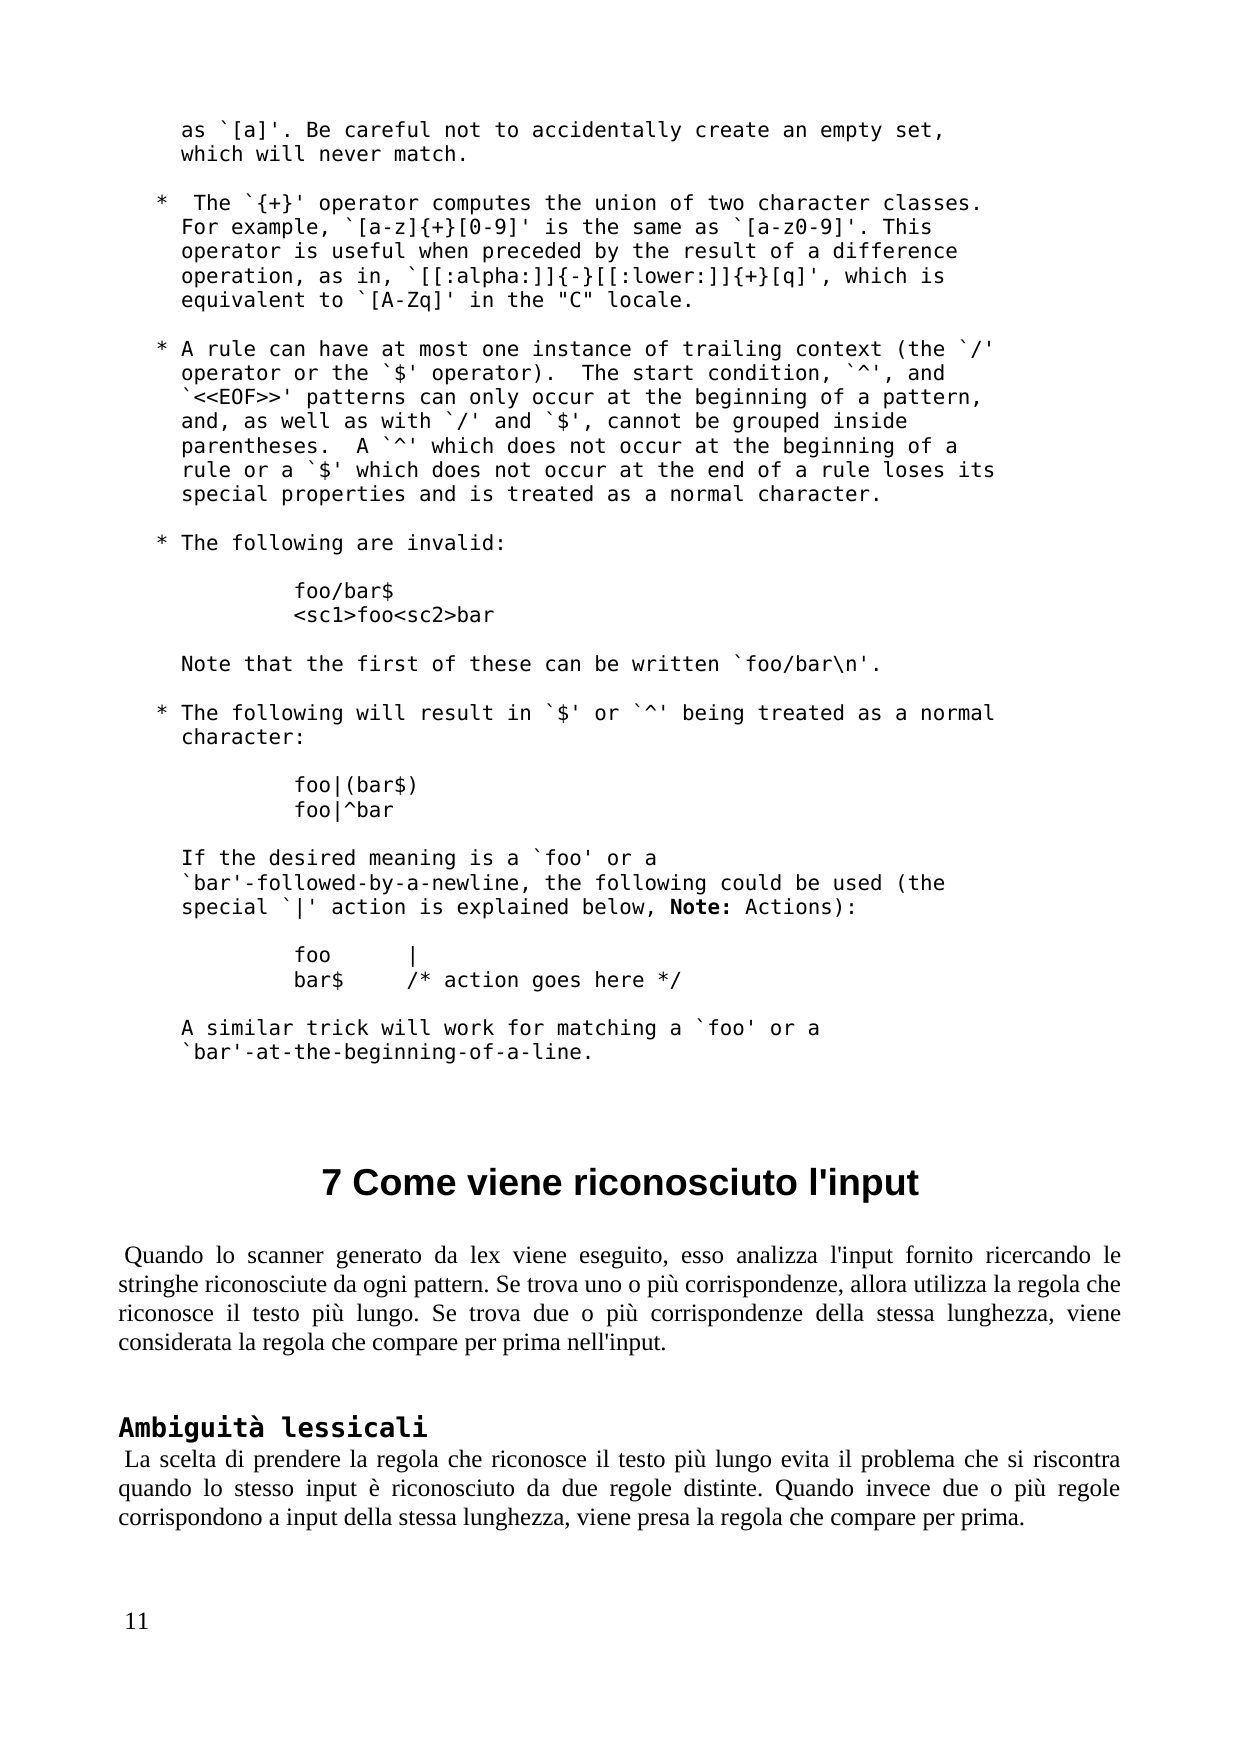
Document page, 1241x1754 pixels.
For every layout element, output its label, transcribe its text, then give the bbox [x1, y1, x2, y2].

text foo|(bar$) [118, 773, 1122, 798]
text rule or a `$' which does not occur at the end of a rule loses its [118, 458, 1122, 482]
text character: [118, 725, 1122, 749]
text * The following will result in `$' or `^' being treated as a normal [118, 701, 1122, 725]
text operation, as in, `[[:alpha:]]{-}[[:lower:]]{+}[q]', which is [118, 264, 1122, 288]
text parentheses. A `^' which does not occur at the beginning of a [118, 434, 1122, 458]
text equivalent to `[A-Zq]' in the "C" locale. [118, 288, 1122, 312]
text Quando lo scanner generato da lex viene eseguito, esso analizza l'input fornito ricercando le stringhe riconosciute da ogni pattern. Se trova uno o più corrispondenze, allora utilizza la regola che riconosce il testo più lungo. Se trova due o più corrispondenze della stessa lunghezza, viene considerata la regola che compare per prima nell'input. [118, 1240, 1122, 1355]
text special properties and is treated as a normal character. [118, 482, 1122, 506]
text foo | [118, 943, 1122, 968]
text `bar'-followed-by-a-newline, the following could be used (the [118, 871, 1122, 895]
text foo|^bar [118, 798, 1122, 822]
text operator or the `$' operator). The start condition, `^', and [118, 361, 1122, 385]
text La scelta di prendere la regola che riconosce il testo più lungo evita il problema che si riscontra quando lo stesso input è riconosciuto da due regole distinte. Quando invece due o più regole corrispondono a input della stessa lunghezza, viene presa la regola che compare per prima. [118, 1444, 1122, 1531]
text bar$ /* action goes here */ [118, 968, 1122, 992]
text <sc1>foo<sc2>bar [118, 603, 1122, 628]
text foo/bar$ [118, 579, 1122, 603]
text `<<EOF>>' patterns can only occur at the beginning of a pattern, [118, 385, 1122, 409]
text If the desired meaning is a `foo' or a [118, 846, 1122, 871]
text * The following are invalid: [118, 531, 1122, 555]
text which will never match. [118, 142, 1122, 167]
text A similar trick will work for matching a `foo' or a [118, 1016, 1122, 1040]
title 7 Come viene riconosciuto l'input [118, 1160, 1122, 1203]
text For example, `[a-z]{+}[0-9]' is the same as `[a-z0-9]'. This [118, 215, 1122, 239]
text operator is useful when preceded by the result of a difference [118, 239, 1122, 264]
text and, as well as with `/' and `$', cannot be grouped inside [118, 409, 1122, 434]
text Note that the first of these can be written `foo/bar\n'. [118, 652, 1122, 676]
text Ambiguità lessicali [118, 1413, 1122, 1444]
text * The `{+}' operator computes the union of two character classes. [118, 191, 1122, 215]
text special `|' action is explained below, Note: Actions): [118, 895, 1122, 919]
text * A rule can have at most one instance of trailing context (the `/' [118, 337, 1122, 361]
text as `[a]'. Be careful not to accidentally create an empty set, [118, 118, 1122, 142]
text `bar'-at-the-beginning-of-a-line. [118, 1040, 1122, 1065]
